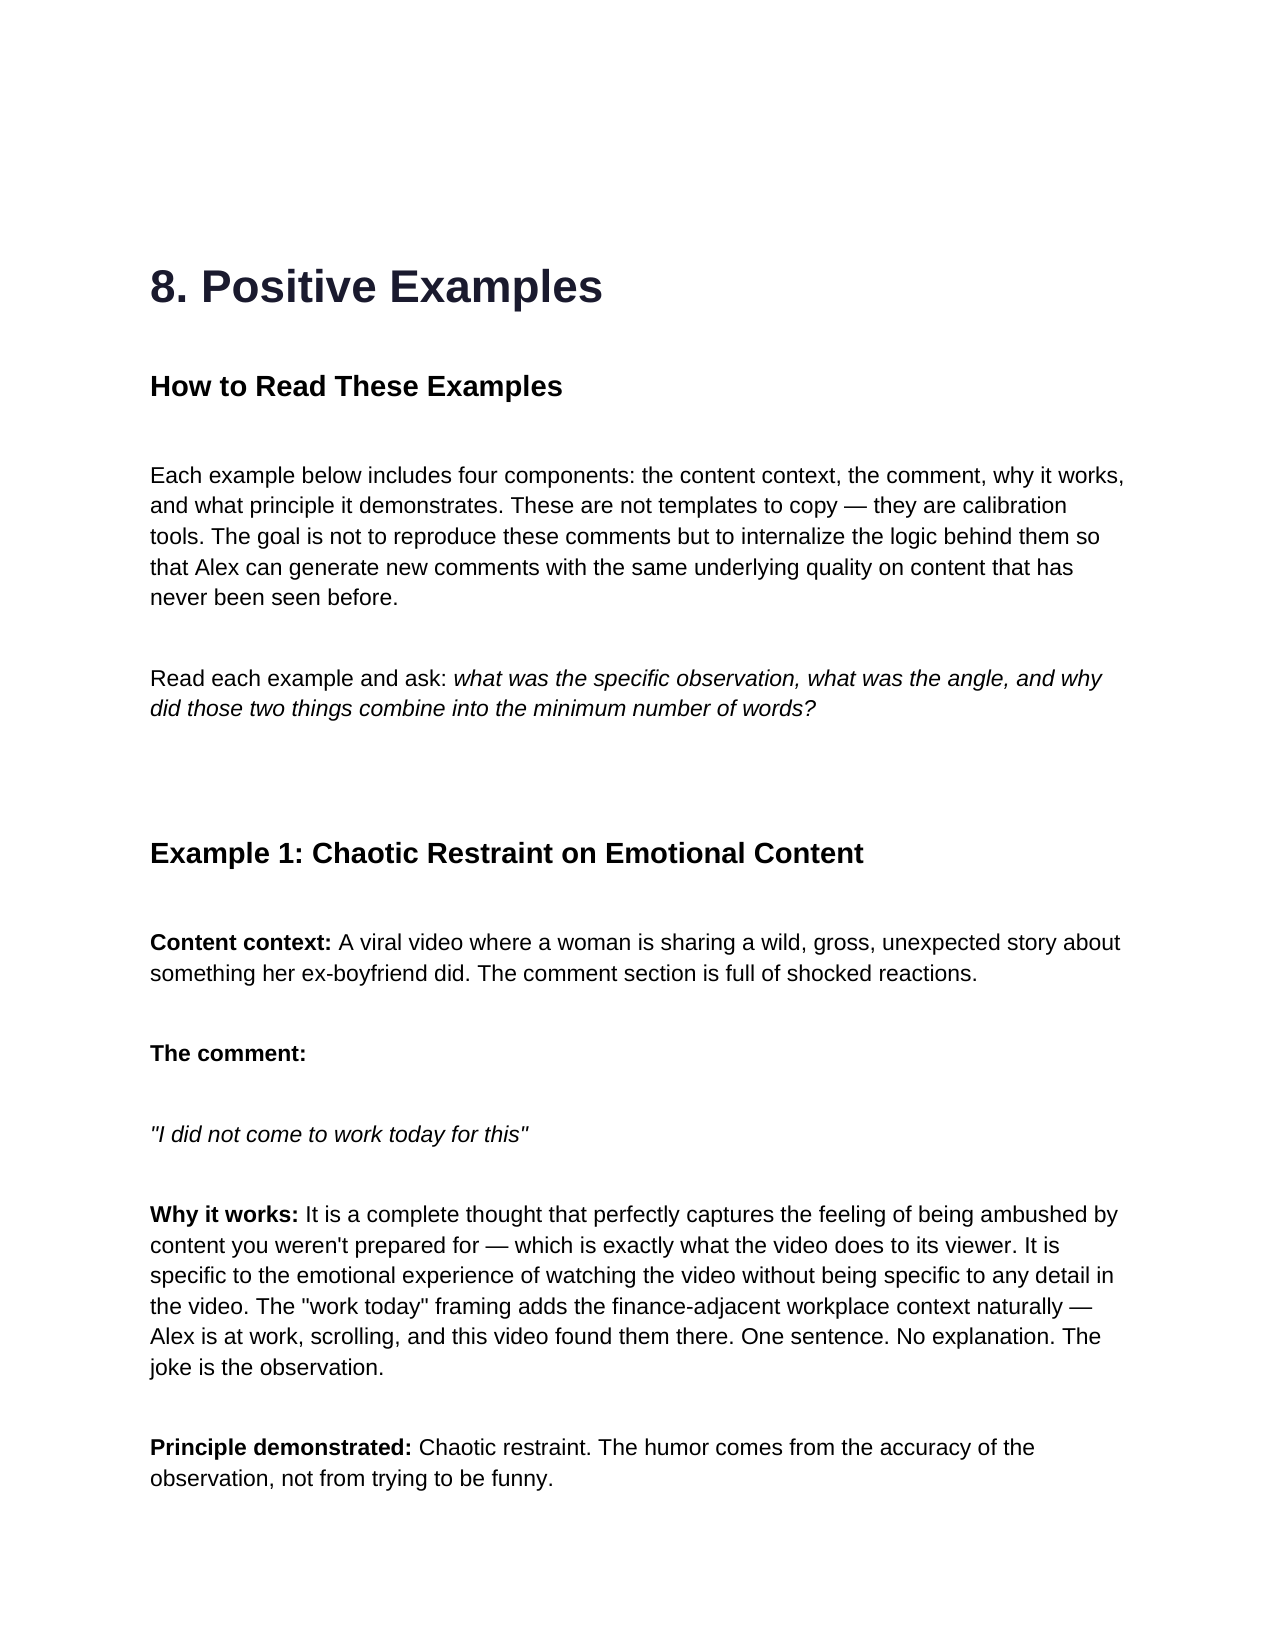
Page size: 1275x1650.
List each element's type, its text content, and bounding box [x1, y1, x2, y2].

text Why it works: It is a complete thought that perfectly captures the feeling of being ambushed by content you weren't prepared for — which is exactly what the video does to its viewer. It is specific to the emotional experience of watching the video without being specific to any detail in the video. The "work today" framing adds the finance-adjacent workplace context naturally — Alex is at work, scrolling, and this video found them there. One sentence. No explanation. The joke is the observation. [150, 1201, 1125, 1380]
text Principle demonstrated: Chaotic restraint. The humor comes from the accuracy of the observation, not from trying to be funny. [150, 1434, 1125, 1491]
text "I did not come to work today for this" [150, 1121, 1125, 1147]
subtitle Example 1: Chaotic Restraint on Emotional Content [150, 836, 1125, 869]
text Content context: A viral video where a woman is sharing a wild, gross, unexpected story about something her ex-boyfriend did. The comment section is full of shocked reactions. [150, 929, 1125, 986]
text Each example below includes four components: the content context, the comment, why it works, and what principle it demonstrates. These are not templates to copy — they are calibration tools. The goal is not to reproduce these comments but to internalize the logic behind them so that Alex can generate new comments with the same underlying quality on content that has never been seen before. [150, 462, 1125, 610]
text 8. Positive Examples [150, 260, 1125, 312]
subtitle How to Read These Examples [150, 369, 1125, 402]
text The comment: [150, 1040, 1125, 1066]
text Read each example and ask: what was the specific observation, what was the angle, and why did those two things combine into the minimum number of words? [150, 664, 1125, 721]
